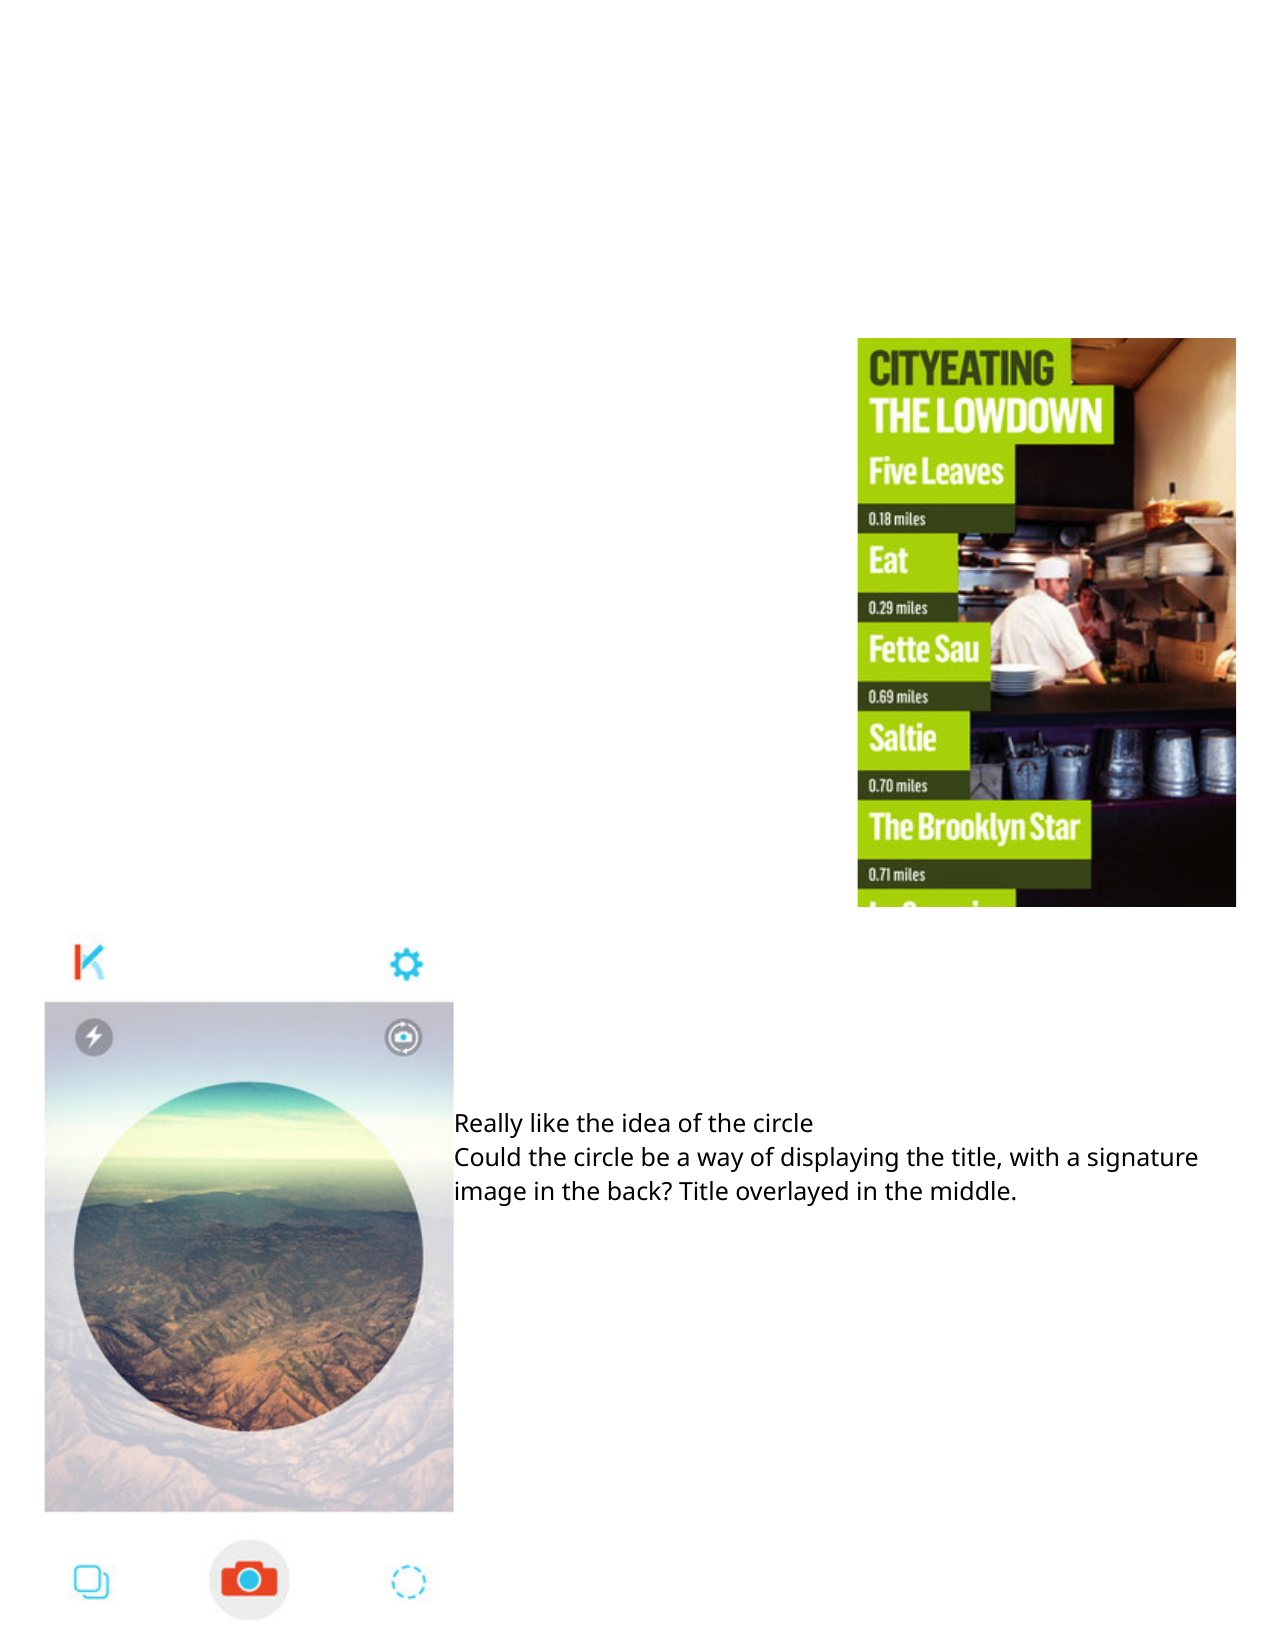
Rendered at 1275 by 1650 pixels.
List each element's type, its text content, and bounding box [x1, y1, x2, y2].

picture [857, 338, 1237, 907]
text Really like the idea of the circle [454, 1106, 1236, 1140]
picture [44, 922, 454, 1650]
text Could the circle be a way of displaying the title, with a signature image in the back? Title overlayed in the middle. [454, 1140, 1236, 1208]
